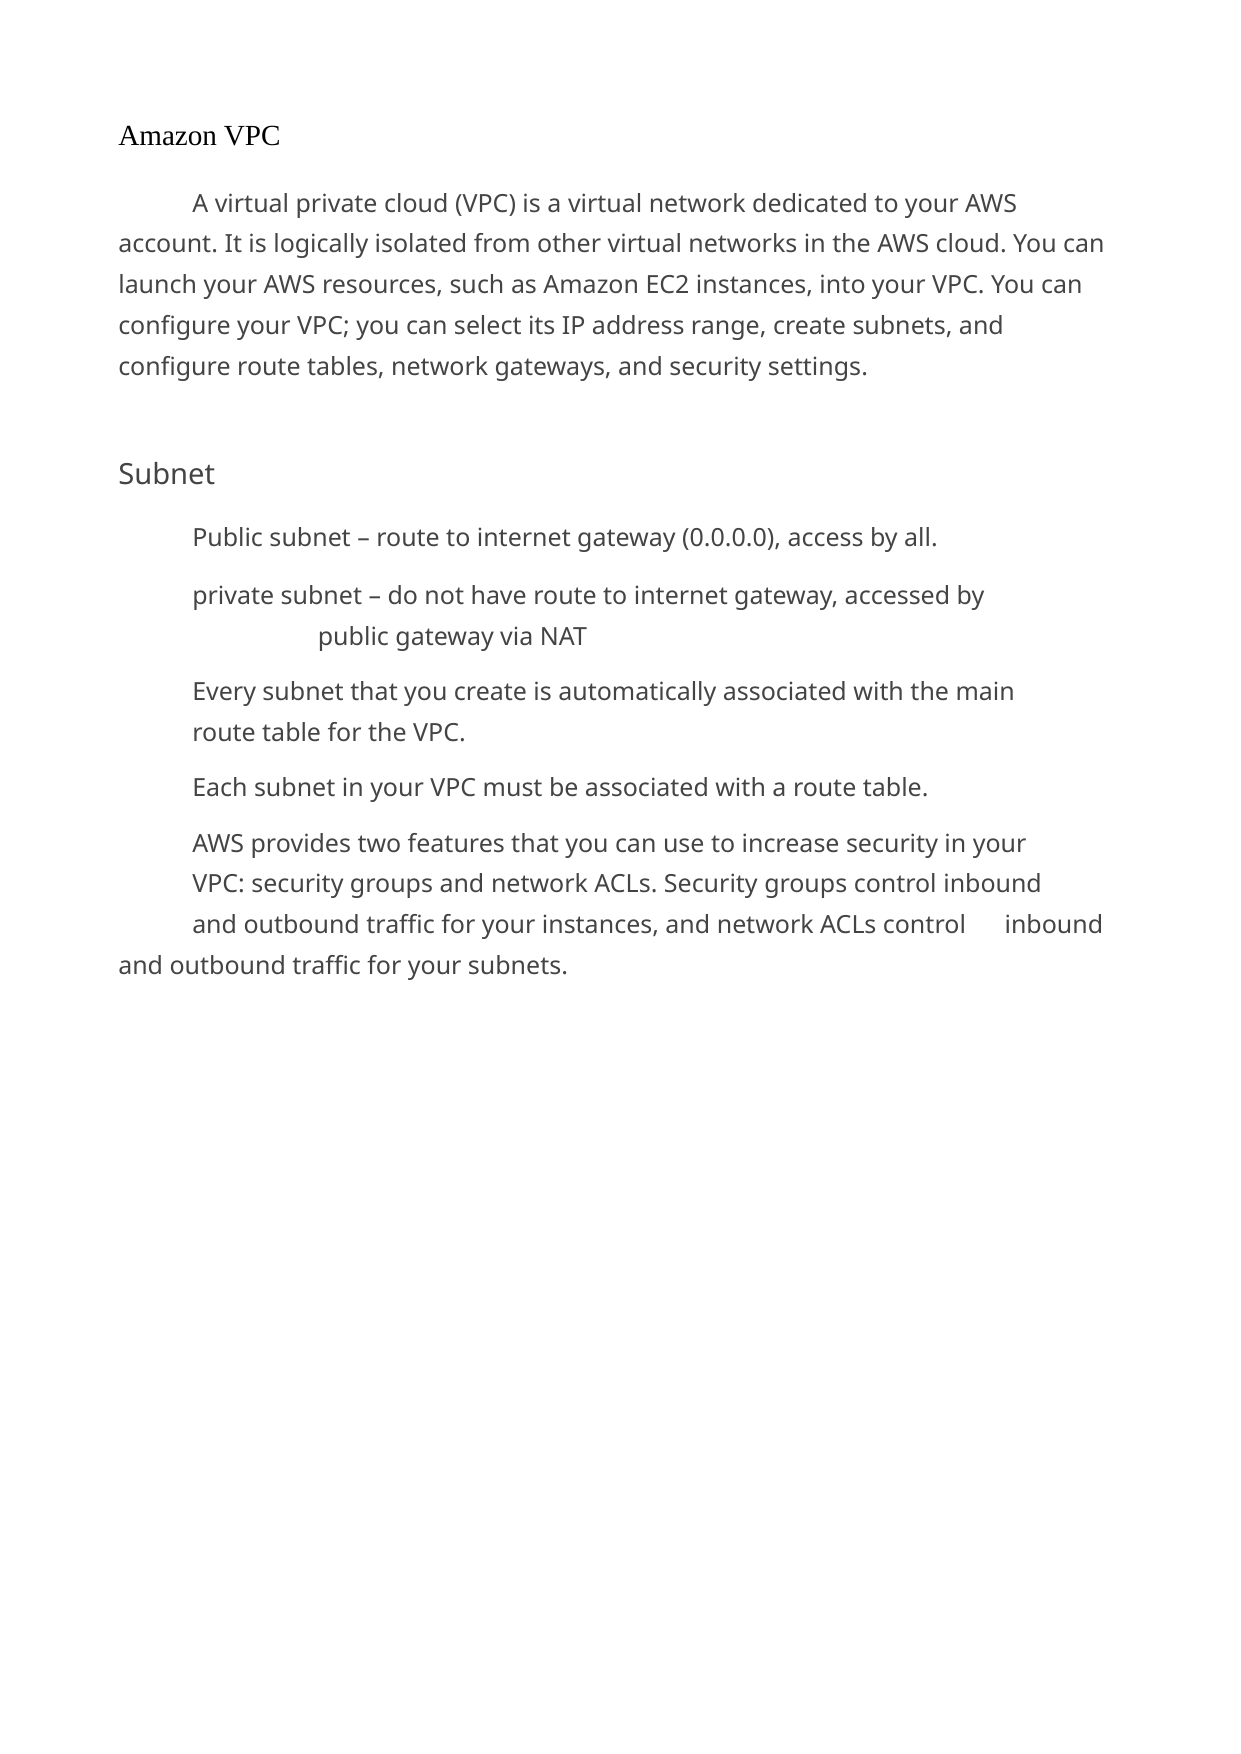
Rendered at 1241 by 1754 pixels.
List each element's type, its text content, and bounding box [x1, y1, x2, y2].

text A virtual private cloud (VPC) is a virtual network dedicated to your AWS account. It is logically isolated from other virtual networks in the AWS cloud. You can launch your AWS resources, such as Amazon EC2 instances, into your VPC. You can configure your VPC; you can select its IP address range, create subnets, and configure route tables, network gateways, and security settings. [118, 185, 1122, 383]
text private subnet – do not have route to internet gateway, accessed by public gateway via NAT [118, 577, 1122, 652]
text Every subnet that you create is automatically associated with the main route table for the VPC. [118, 674, 1122, 748]
text Subnet [118, 453, 1122, 493]
text Amazon VPC [118, 118, 1122, 152]
text Public subnet – route to internet gateway (0.0.0.0), access by all. [118, 515, 1122, 555]
text AWS provides two features that you can use to increase security in your VPC: security groups and network ACLs. Security groups control inbound and outbound traffic for your instances, and network ACLs control inbound and outbound traffic for your subnets. [118, 825, 1122, 982]
text Each subnet in your VPC must be associated with a route table. [118, 770, 1122, 804]
